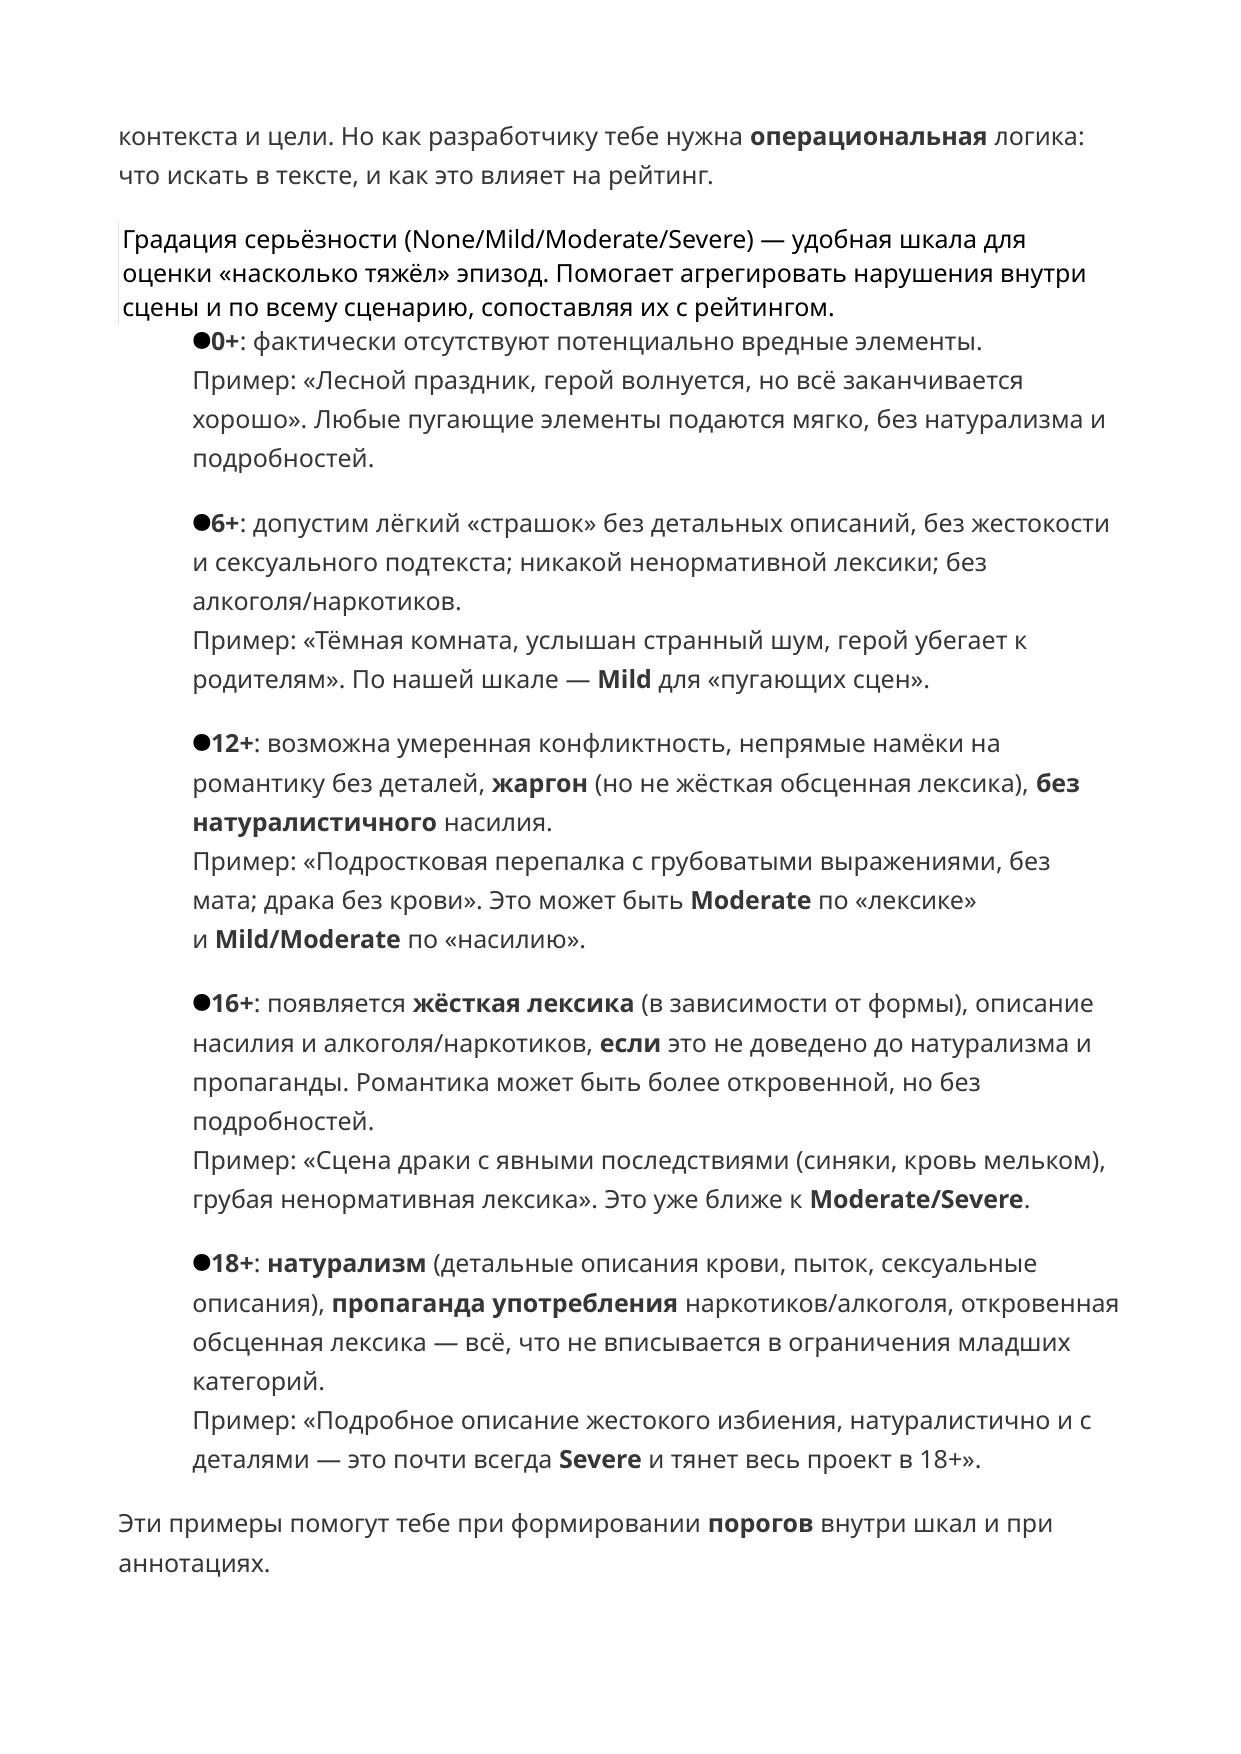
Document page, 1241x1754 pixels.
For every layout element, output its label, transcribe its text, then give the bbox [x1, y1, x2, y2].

list 12+: возможна умеренная конфликтность, непрямые намёки на романтику без деталей, жаргон (но не жёсткая обсценная лексика), без натуралистичного насилия. Пример: «Подростковая перепалка с грубоватыми выражениями, без мата; драка без крови». Это может быть Moderate по «лексике» и Mild/Moderate по «насилию». [118, 726, 1122, 956]
list 0+: фактически отсутствуют потенциально вредные элементы. Пример: «Лесной праздник, герой волнуется, но всё заканчивается хорошо». Любые пугающие элементы подаются мягко, без натурализма и подробностей. [118, 324, 1122, 475]
list 6+: допустим лёгкий «страшок» без детальных описаний, без жестокости и сексуального подтекста; никакой ненормативной лексики; без алкоголя/наркотиков. Пример: «Тёмная комната, услышан странный шум, герой убегает к родителям». По нашей шкале — Mild для «пугающих сцен». [118, 505, 1122, 696]
list 16+: появляется жёсткая лексика (в зависимости от формы), описание насилия и алкоголя/наркотиков, если это не доведено до натурализма и пропаганды. Романтика может быть более откровенной, но без подробностей. Пример: «Сцена драки с явными последствиями (синяки, кровь мельком), грубая ненормативная лексика». Это уже ближе к Moderate/Severe. [118, 986, 1122, 1216]
text Градация серьёзности (None/Mild/Moderate/Severe) — удобная шкала для оценки «насколько тяжёл» эпизод. Помогает агрегировать нарушения внутри сцены и по всему сценарию, сопоставляя их с рейтингом. [119, 221, 1122, 324]
text Эти примеры помогут тебе при формировании порогов внутри шкал и при аннотациях. [118, 1506, 1122, 1579]
text контекста и цели. Но как разработчику тебе нужна операциональная логика: что искать в тексте, и как это влияет на рейтинг. [118, 118, 1122, 191]
list 18+: натурализм (детальные описания крови, пыток, сексуальные описания), пропаганда употребления наркотиков/алкоголя, откровенная обсценная лексика — всё, что не вписывается в ограничения младших категорий. Пример: «Подробное описание жестокого избиения, натуралистично и с деталями — это почти всегда Severe и тянет весь проект в 18+». [118, 1246, 1122, 1476]
